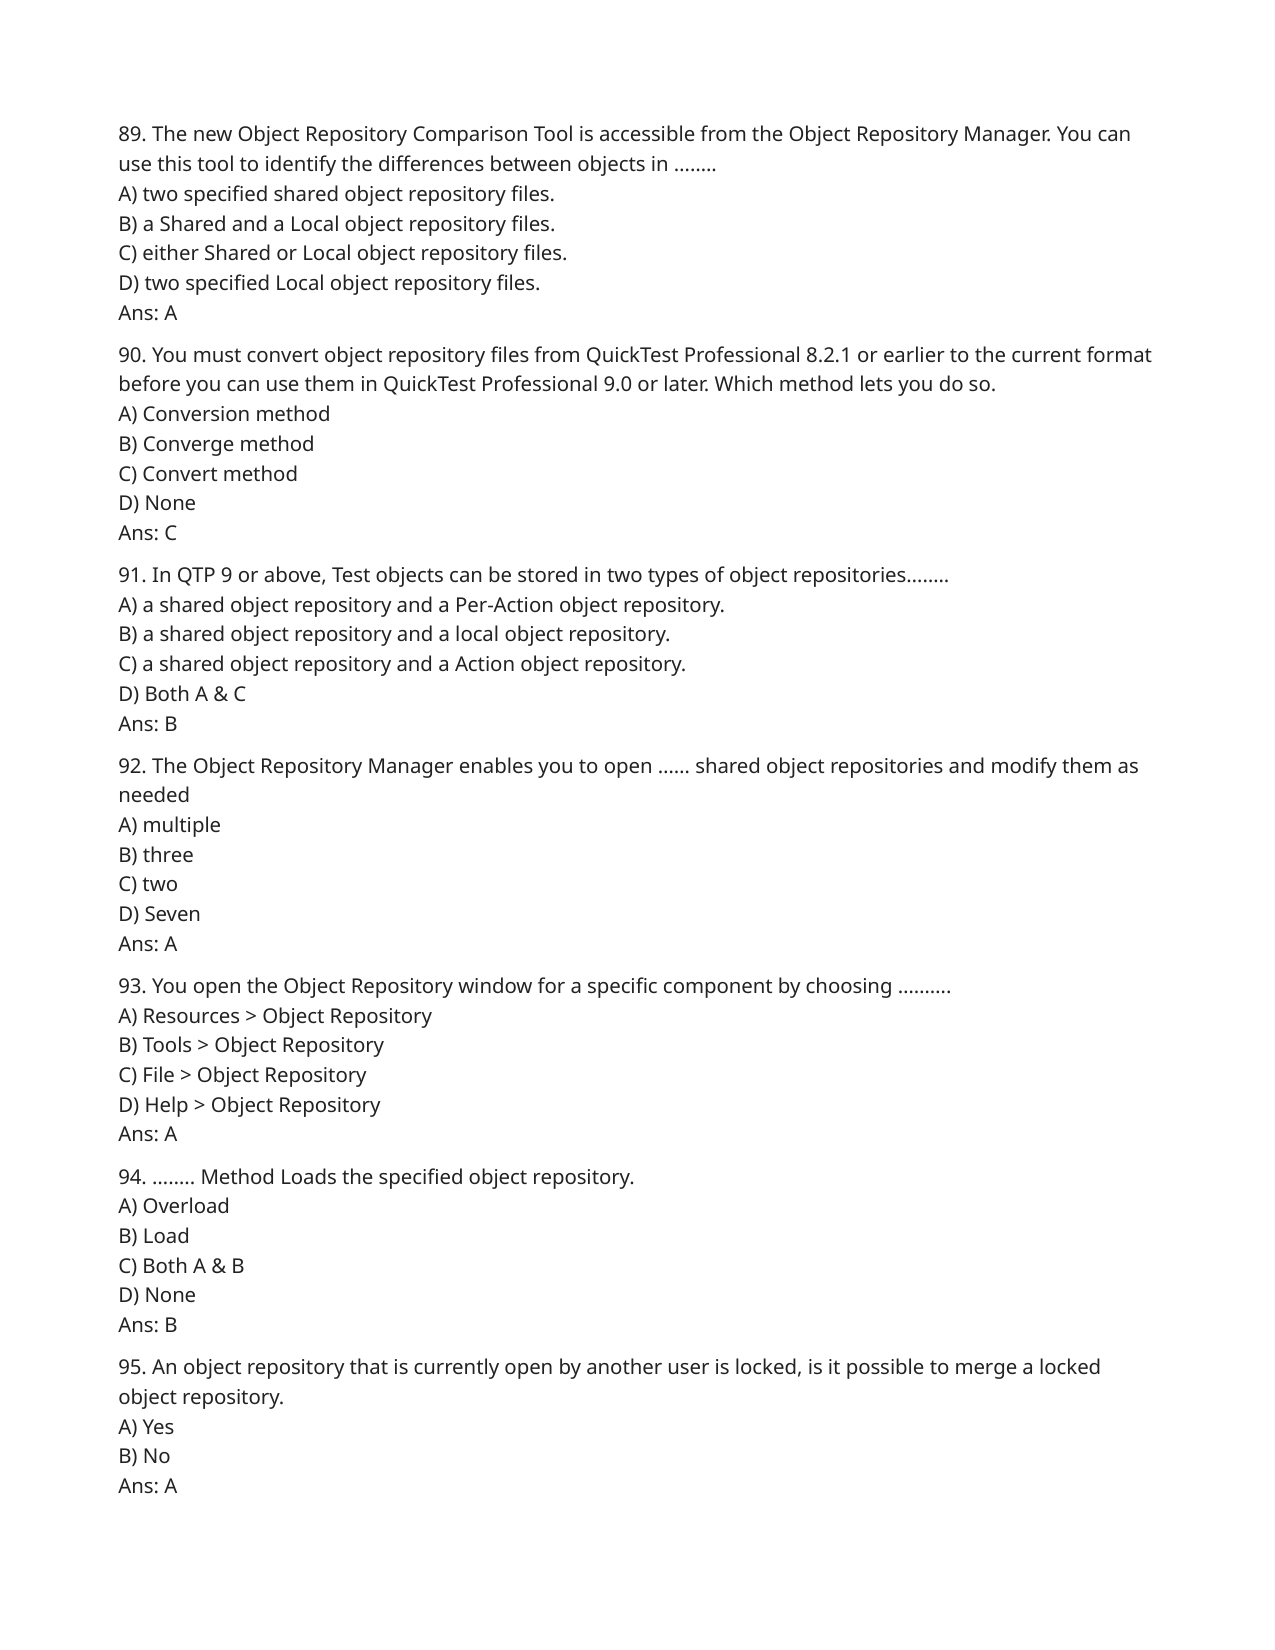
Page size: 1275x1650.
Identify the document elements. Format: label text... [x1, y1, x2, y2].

text 94. …….. Method Loads the specified object repository. A) Overload B) Load C) Both A & B D) None Ans: B [118, 1160, 1157, 1338]
text 91. In QTP 9 or above, Test objects can be stored in two types of object repositories…….. A) a shared object repository and a Per-Action object repository. B) a shared object repository and a local object repository. C) a shared object repository and a Action object repository. D) Both A & C Ans: B [118, 559, 1157, 737]
text 93. You open the Object Repository window for a specific component by choosing ………. A) Resources > Object Repository B) Tools > Object Repository C) File > Object Repository D) Help > Object Repository Ans: A [118, 970, 1157, 1148]
text 89. The new Object Repository Comparison Tool is accessible from the Object Repository Manager. You can use this tool to identify the differences between objects in …….. A) two specified shared object repository files. B) a Shared and a Local object repository files. C) either Shared or Local object repository files. D) two specified Local object repository files. Ans: A [118, 118, 1157, 326]
text 95. An object repository that is currently open by another user is locked, is it possible to merge a locked object repository. A) Yes B) No Ans: A [118, 1351, 1157, 1499]
text 92. The Object Repository Manager enables you to open …… shared object repositories and modify them as needed A) multiple B) three C) two D) Seven Ans: A [118, 749, 1157, 957]
text 90. You must convert object repository files from QuickTest Professional 8.2.1 or earlier to the current format before you can use them in QuickTest Professional 9.0 or later. Which method lets you do so. A) Conversion method B) Converge method C) Convert method D) None Ans: C [118, 338, 1157, 546]
